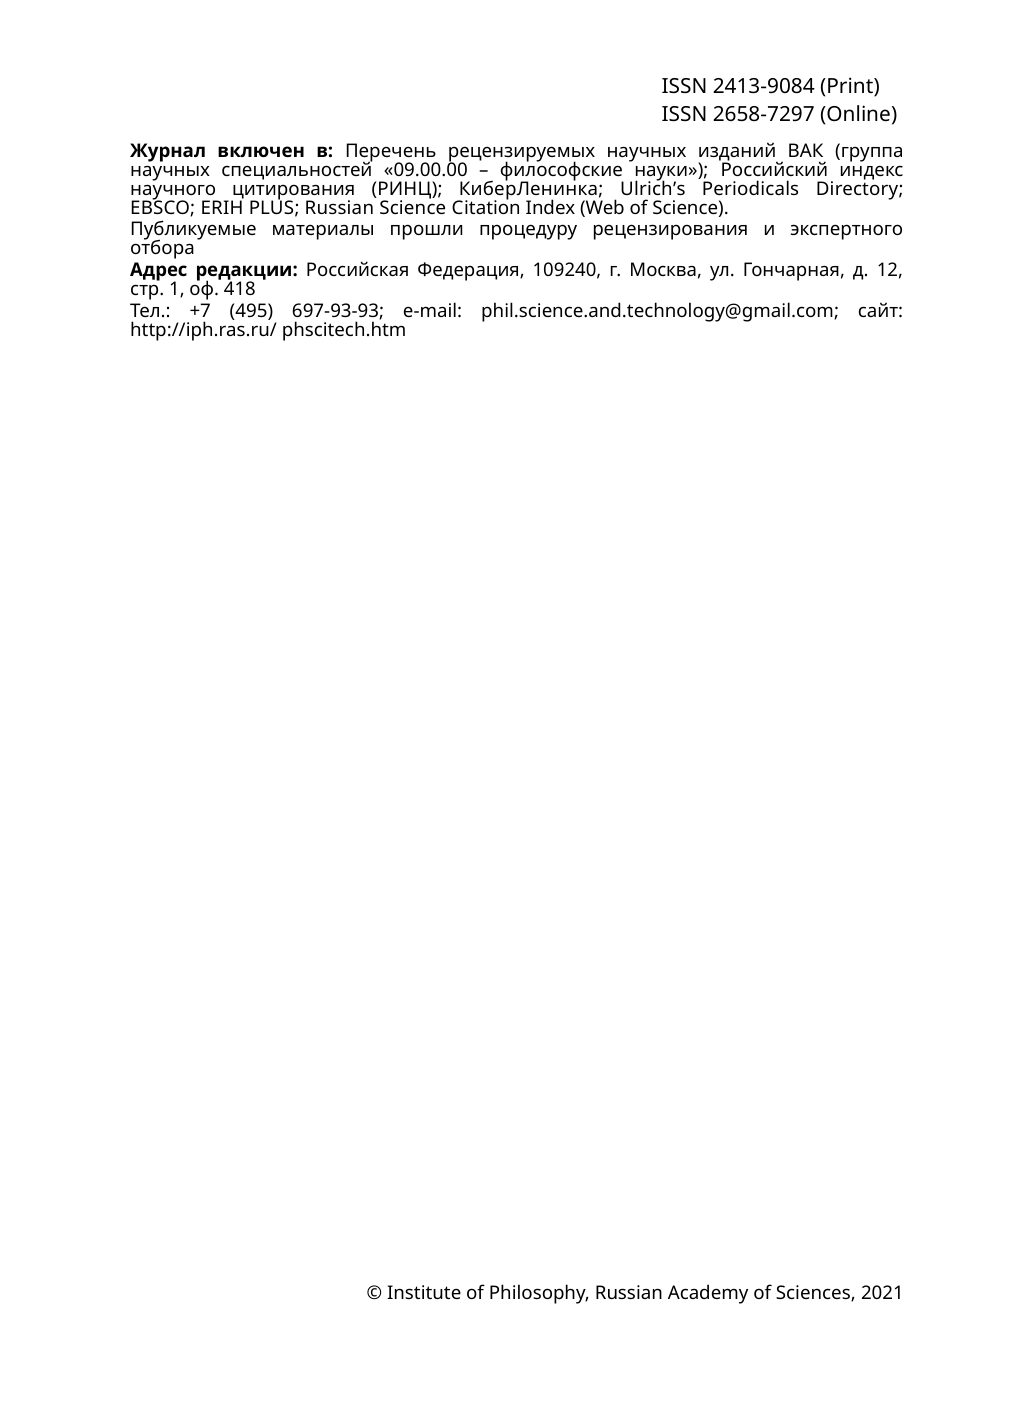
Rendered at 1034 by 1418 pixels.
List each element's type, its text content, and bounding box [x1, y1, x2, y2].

text Журнал включен в: Перечень рецензируемых научных изданий ВАК (группа научных специальностей «09.00.00 – философские науки»); Российский индекс научного цитирования (РИНЦ); КиберЛенинка; Ulrich’s Periodicals Directory; EBSCO; ERIH PLUS; Russian Science Citation Index (Web of Science). [130, 142, 903, 218]
text Тел.: +7 (495) 697-93-93; e-mail: phil.science.and.technology@gmail.com; сайт: http://iph.ras.ru/ phscitech.htm [130, 302, 903, 340]
text Публикуемые материалы прошли процедуру рецензирования и экспертного отбора [130, 221, 903, 258]
text Адрес редакции: Российская Федерация, 109240, г. Москва, ул. Гончарная, д. 12, стр. 1, оф. 418 [130, 261, 903, 299]
